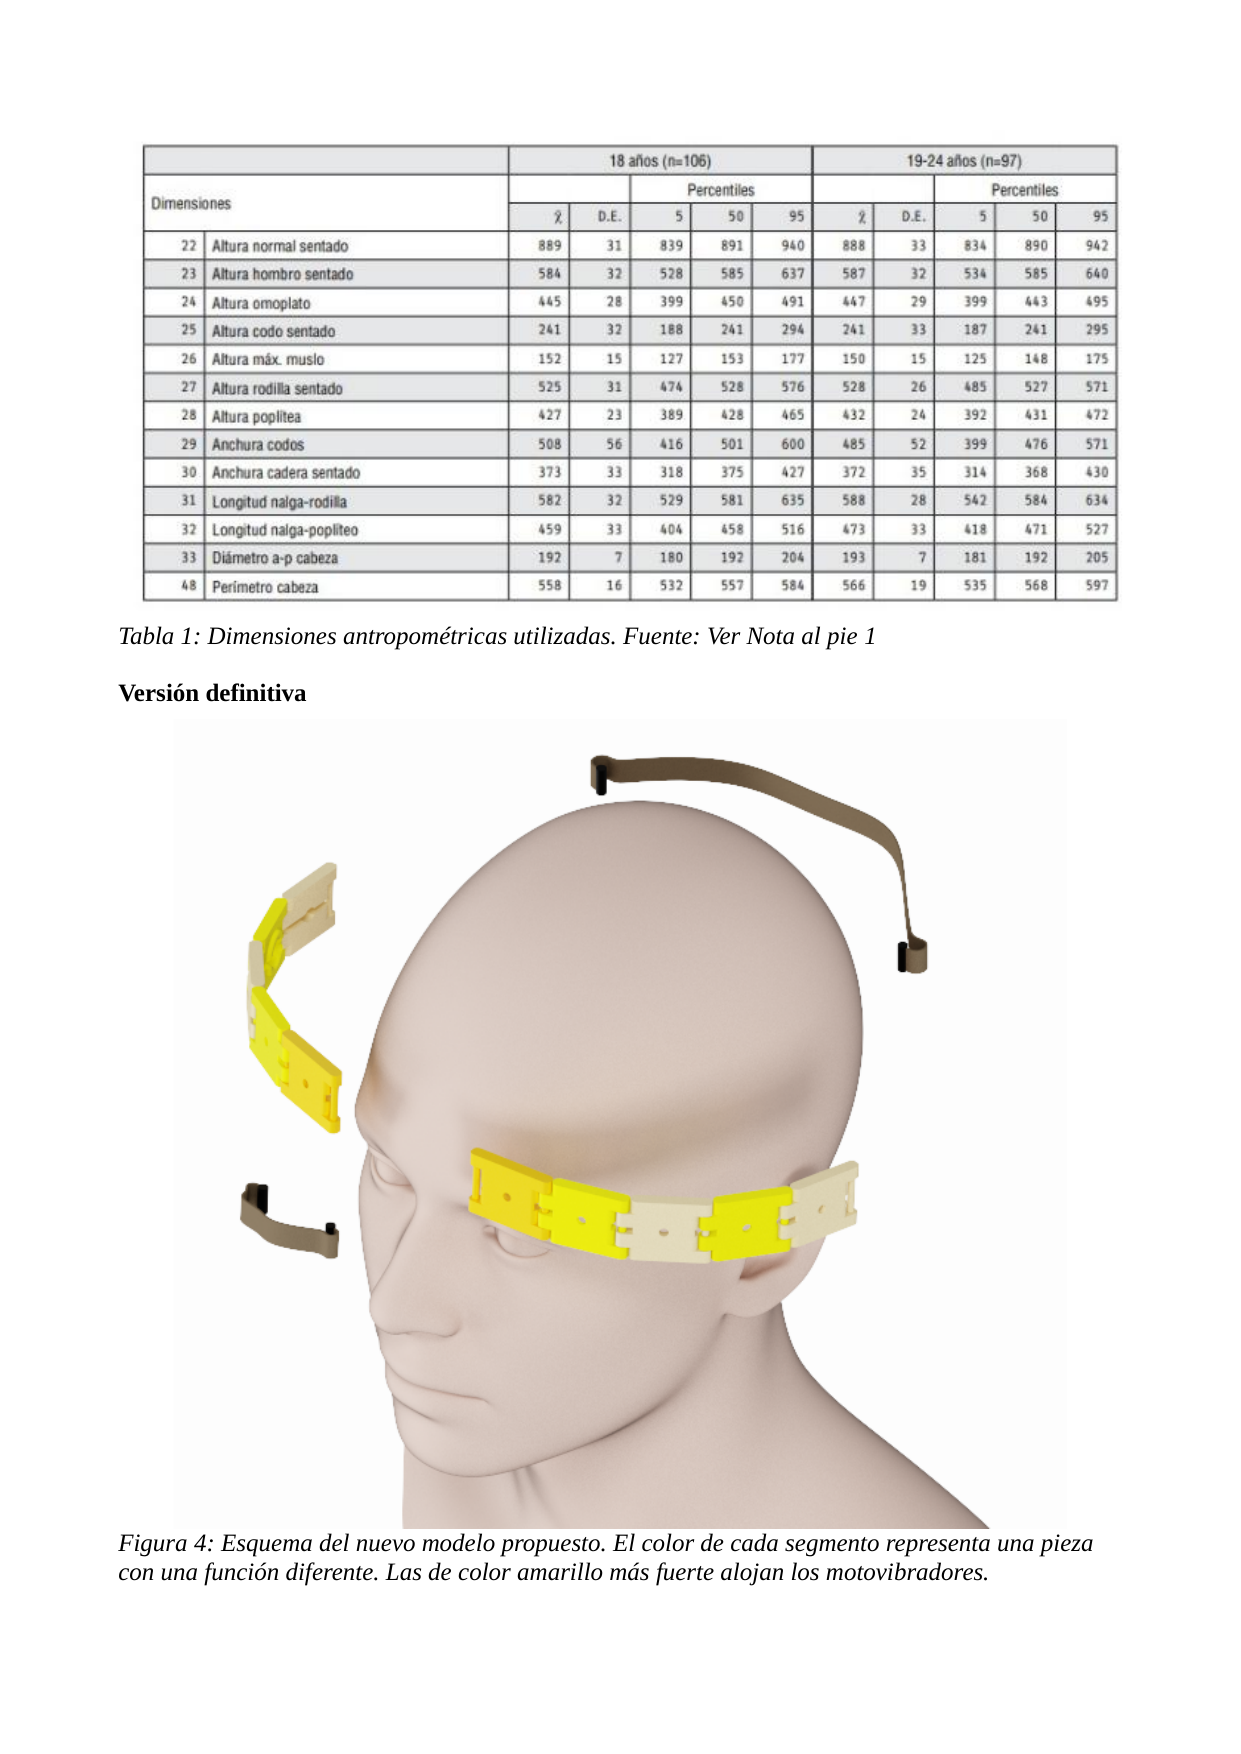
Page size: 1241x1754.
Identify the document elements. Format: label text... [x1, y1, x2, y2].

picture [118, 130, 1123, 621]
picture [173, 719, 1067, 1529]
text Tabla 1: Dimensiones antropométricas utilizadas. Fuente: Ver Nota al pie 1 [118, 621, 1122, 649]
text Figura 4: Esquema del nuevo modelo propuesto. El color de cada segmento representa una pieza con una función diferente. Las de color amarillo más fuerte alojan los motovibradores. [118, 719, 1122, 1586]
text Versión definitiva [118, 678, 1122, 707]
